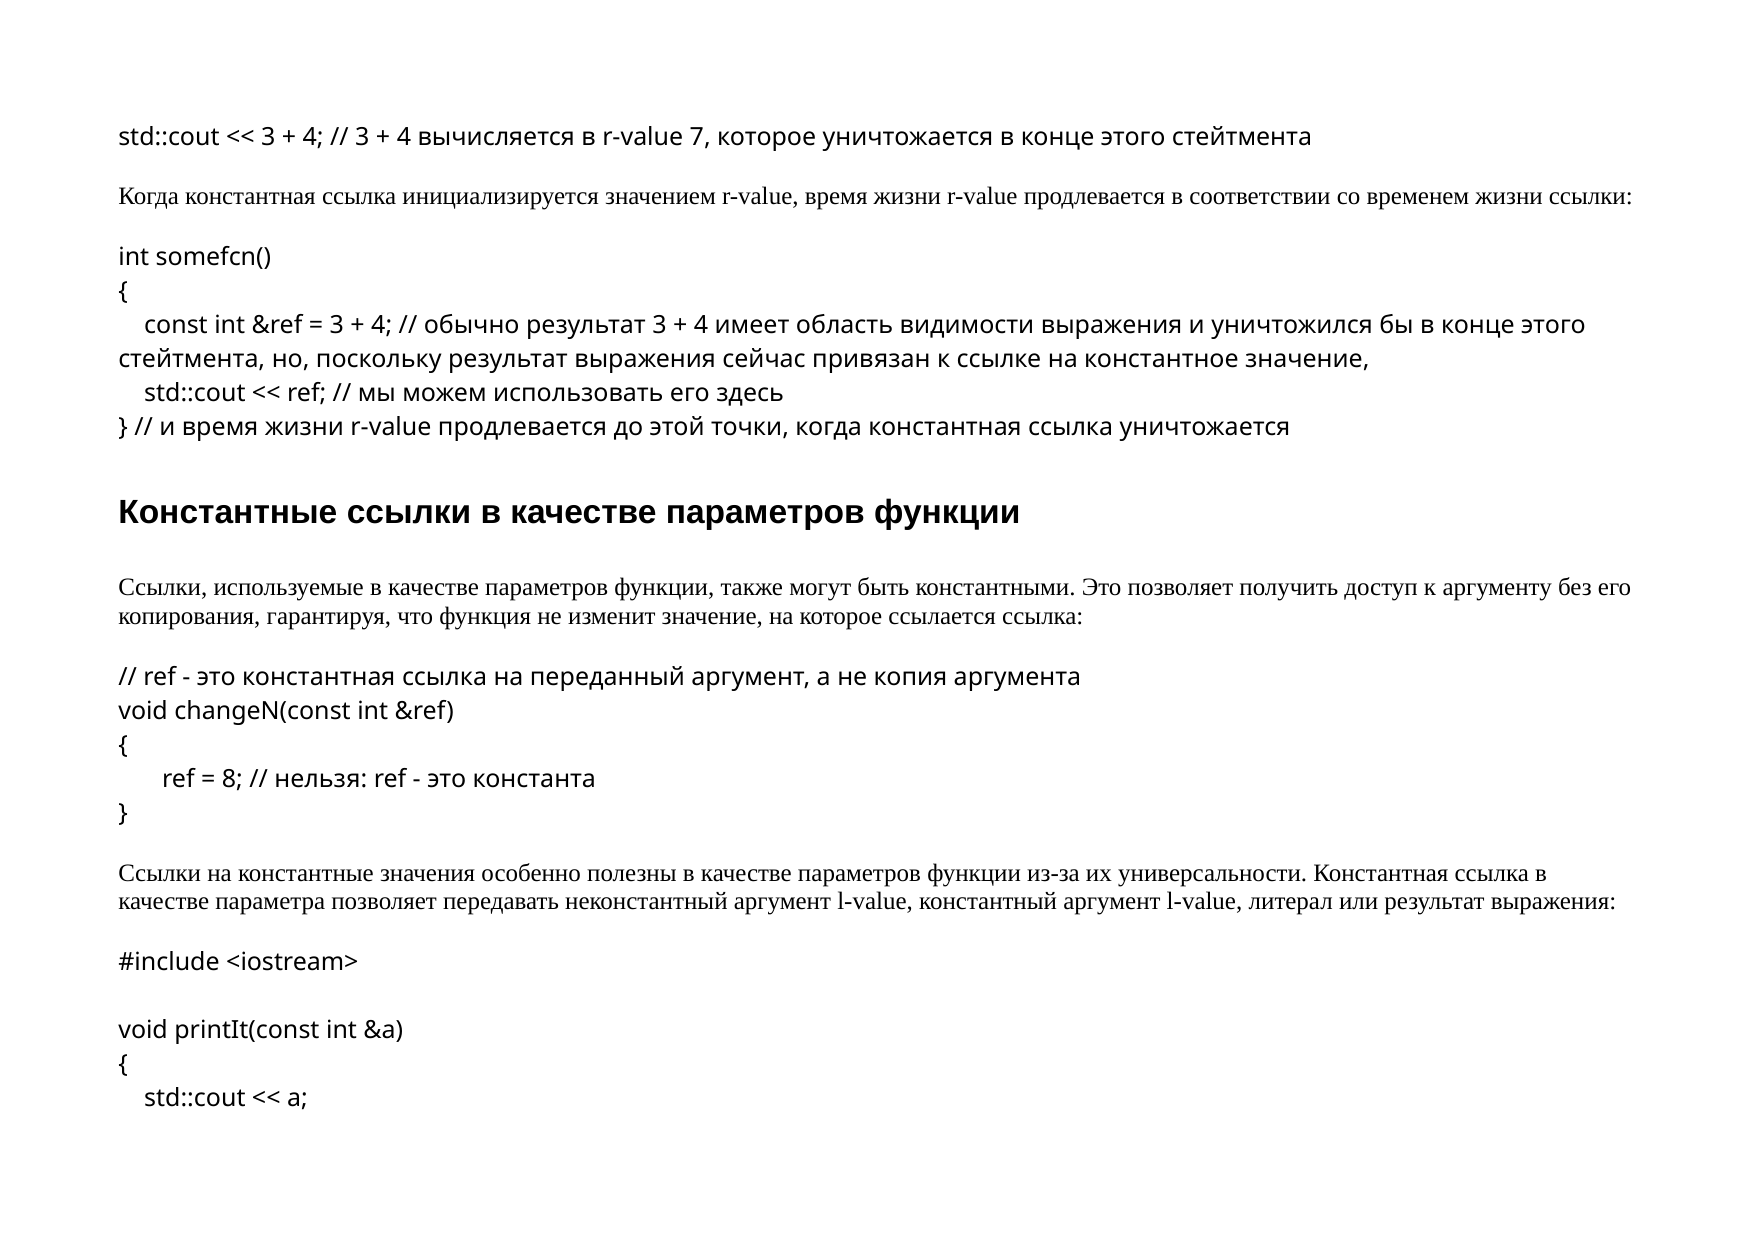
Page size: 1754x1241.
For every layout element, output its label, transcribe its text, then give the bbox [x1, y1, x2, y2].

text { [118, 1046, 1636, 1080]
text Когда константная ссылка инициализируется значением r-value, время жизни r-value продлевается в соответствии со временем жизни ссылки: [118, 181, 1636, 210]
text Ссылки на константные значения особенно полезны в качестве параметров функции из-за их универсальности. Константная ссылка в качестве параметра позволяет передавать неконстантный аргумент l-value, константный аргумент l-value, литерал или результат выражения: [118, 858, 1636, 915]
text void printIt(const int &a) [118, 1012, 1636, 1046]
text const int &ref = 3 + 4; // обычно результат 3 + 4 имеет область видимости выражения и уничтожился бы в конце этого стейтмента, но, поскольку результат выражения сейчас привязан к ссылке на константное значение, [118, 307, 1636, 375]
subtitle Константные ссылки в качестве параметров функции [118, 492, 1636, 531]
text std::cout << 3 + 4; // 3 + 4 вычисляется в r-value 7, которое уничтожается в конце этого стейтмента [118, 118, 1636, 152]
text // ref - это константная ссылка на переданный аргумент, а не копия аргумента [118, 658, 1636, 693]
text Ссылки, используемые в качестве параметров функции, также могут быть константными. Это позволяет получить доступ к аргументу без его копирования, гарантируя, что функция не изменит значение, на которое ссылается ссылка: [118, 572, 1636, 630]
text void changeN(const int &ref) [118, 693, 1636, 727]
text ref = 8; // нельзя: ref - это константа [118, 761, 1636, 795]
text std::cout << a; [118, 1080, 1636, 1114]
text } // и время жизни r-value продлевается до этой точки, когда константная ссылка уничтожается [118, 409, 1636, 443]
text { [118, 272, 1636, 307]
text std::cout << ref; // мы можем использовать его здесь [118, 375, 1636, 409]
text { [118, 727, 1636, 761]
text } [118, 795, 1636, 829]
text #include <iostream> [118, 944, 1636, 978]
text int somefcn() [118, 238, 1636, 272]
